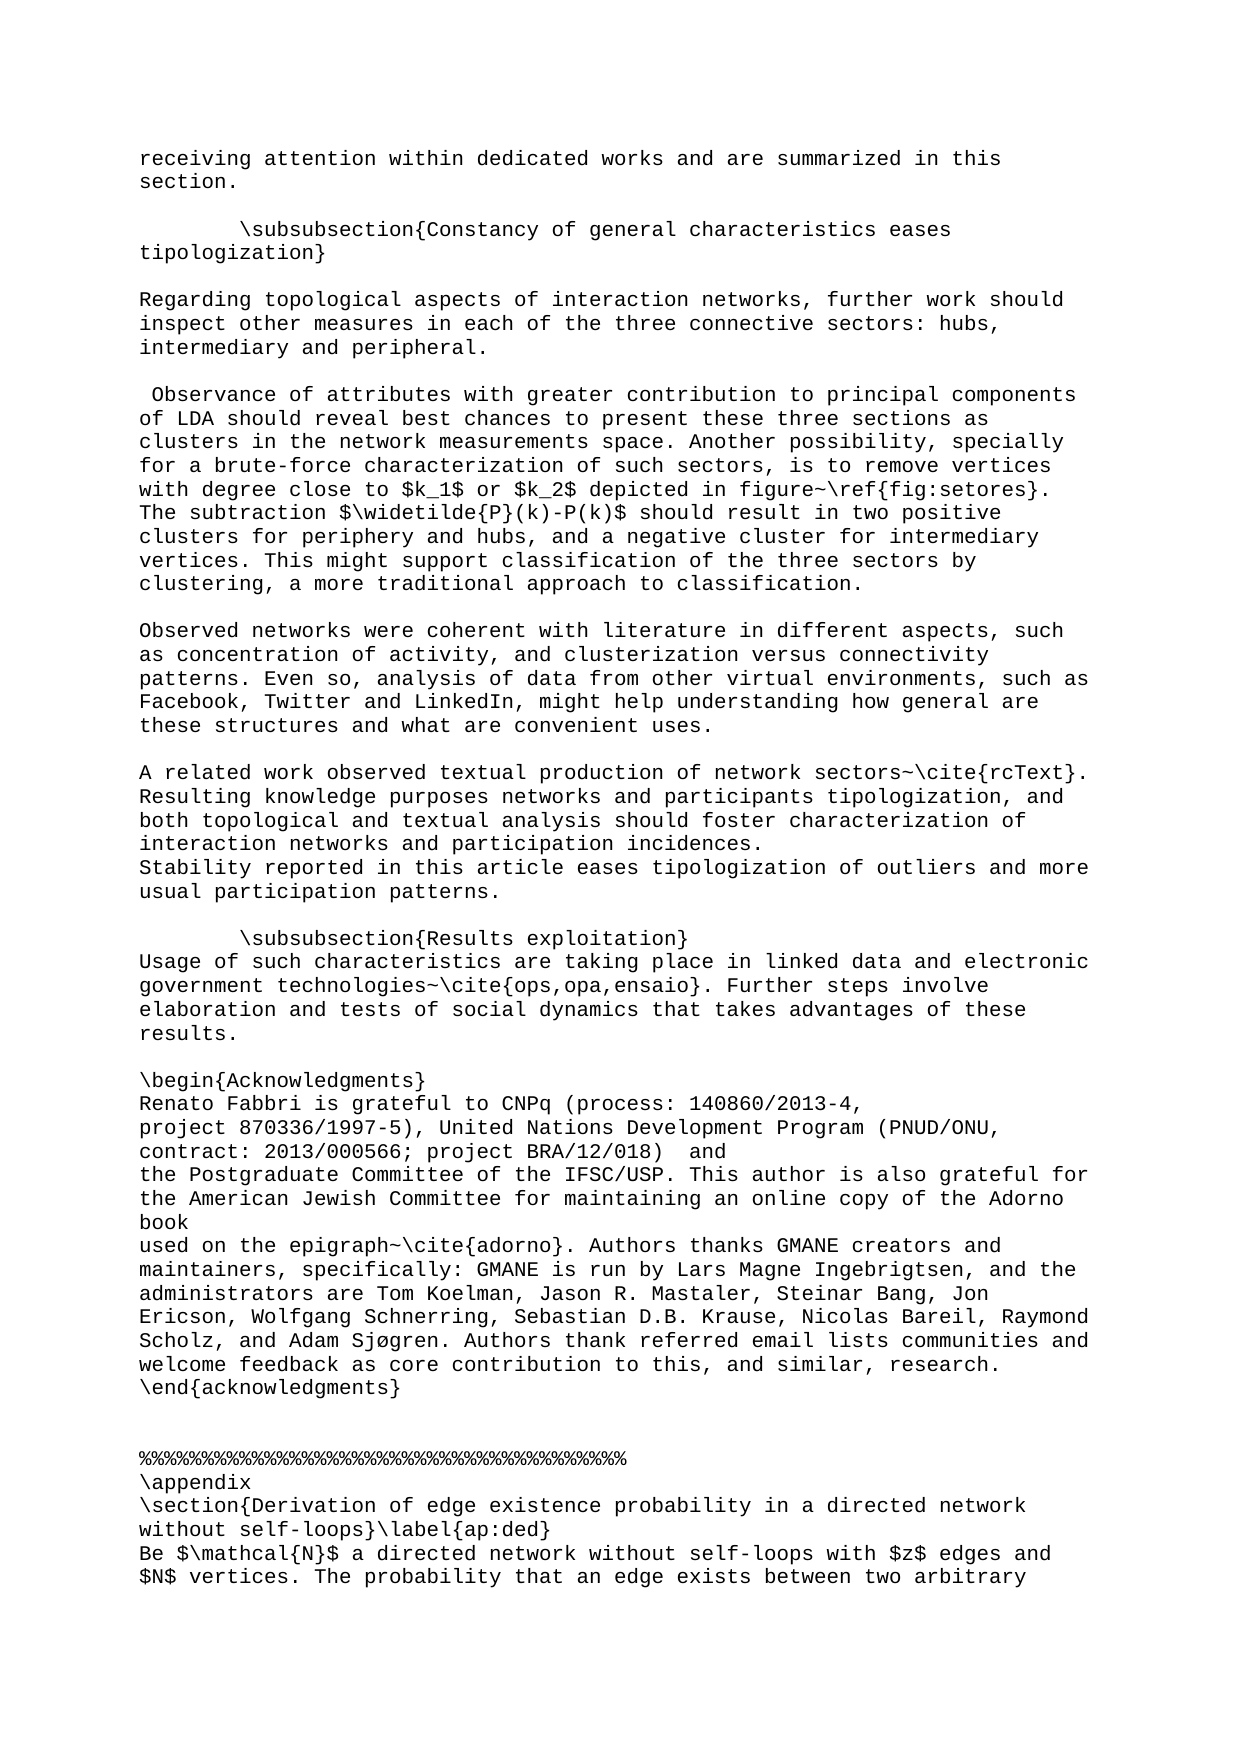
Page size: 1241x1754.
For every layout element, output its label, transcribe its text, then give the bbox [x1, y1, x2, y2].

text Renato Fabbri is grateful to CNPq (process: 140860/2013-4, [139, 1093, 1101, 1117]
text receiving attention within dedicated works and are summarized in this section. [139, 148, 1101, 195]
text the Postgraduate Committee of the IFSC/USP. This author is also grateful for [139, 1164, 1101, 1188]
text used on the epigraph~\cite{adorno}. Authors thanks GMANE creators and maintainers, specifically: GMANE is run by Lars Magne Ingebrigtsen, and the administrators are Tom Koelman, Jason R. Mastaler, Steinar Bang, Jon Ericson, Wolfgang Schnerring, Sebastian D.B. Krause, Nicolas Bareil, Raymond Scholz, and Adam Sjøgren. Authors thank referred email lists communities and welcome feedback as core contribution to this, and similar, research. [139, 1235, 1101, 1377]
text Observance of attributes with greater contribution to principal components of LDA should reveal best chances to present these three sections as clusters in the network measurements space. Another possibility, specially for a brute-force characterization of such sectors, is to remove vertices with degree close to $k_1$ or $k_2$ depicted in figure~\ref{fig:setores}. The subtraction $\widetilde{P}(k)-P(k)$ should result in two positive clusters for periphery and hubs, and a negative cluster for intermediary vertices. This might support classification of the three sectors by clustering, a more traditional approach to classification. [139, 384, 1101, 597]
text \section{Derivation of edge existence probability in a directed network without self-loops}\label{ap:ded} [139, 1495, 1101, 1543]
text \end{acknowledgments} [139, 1377, 1101, 1401]
text Usage of such characteristics are taking place in linked data and electronic government technologies~\cite{ops,opa,ensaio}. Further steps involve elaboration and tests of social dynamics that takes advantages of these results. [139, 952, 1101, 1046]
text Be $\mathcal{N}$ a directed network without self-loops with $z$ edges and $N$ vertices. The probability that an edge exists between two arbitrary [139, 1543, 1101, 1590]
text A related work observed textual production of network sectors~\cite{rcText}. Resulting knowledge purposes networks and participants tipologization, and both topological and textual analysis should foster characterization of interaction networks and participation incidences. [139, 762, 1101, 857]
text project 870336/1997-5), United Nations Development Program (PNUD/ONU, contract: 2013/000566; project BRA/12/018) and [139, 1117, 1101, 1164]
text Stability reported in this article eases tipologization of outliers and more usual participation patterns. [139, 857, 1101, 904]
text \appendix [139, 1472, 1101, 1495]
text \begin{Acknowledgments} [139, 1070, 1101, 1093]
text \subsubsection{Constancy of general characteristics eases tipologization} [139, 218, 1101, 266]
text \subsubsection{Results exploitation} [139, 928, 1101, 952]
text Regarding topological aspects of interaction networks, further work should inspect other measures in each of the three connective sectors: hubs, intermediary and peripheral. [139, 289, 1101, 360]
text Observed networks were coherent with literature in different aspects, such as concentration of activity, and clusterization versus connectivity patterns. Even so, analysis of data from other virtual environments, such as Facebook, Twitter and LinkedIn, might help understanding how general are these structures and what are convenient uses. [139, 621, 1101, 739]
text the American Jewish Committee for maintaining an online copy of the Adorno book [139, 1188, 1101, 1235]
text %%%%%%%%%%%%%%%%%%%%%%%%%%%%%%%%%%%%%%% [139, 1448, 1101, 1472]
